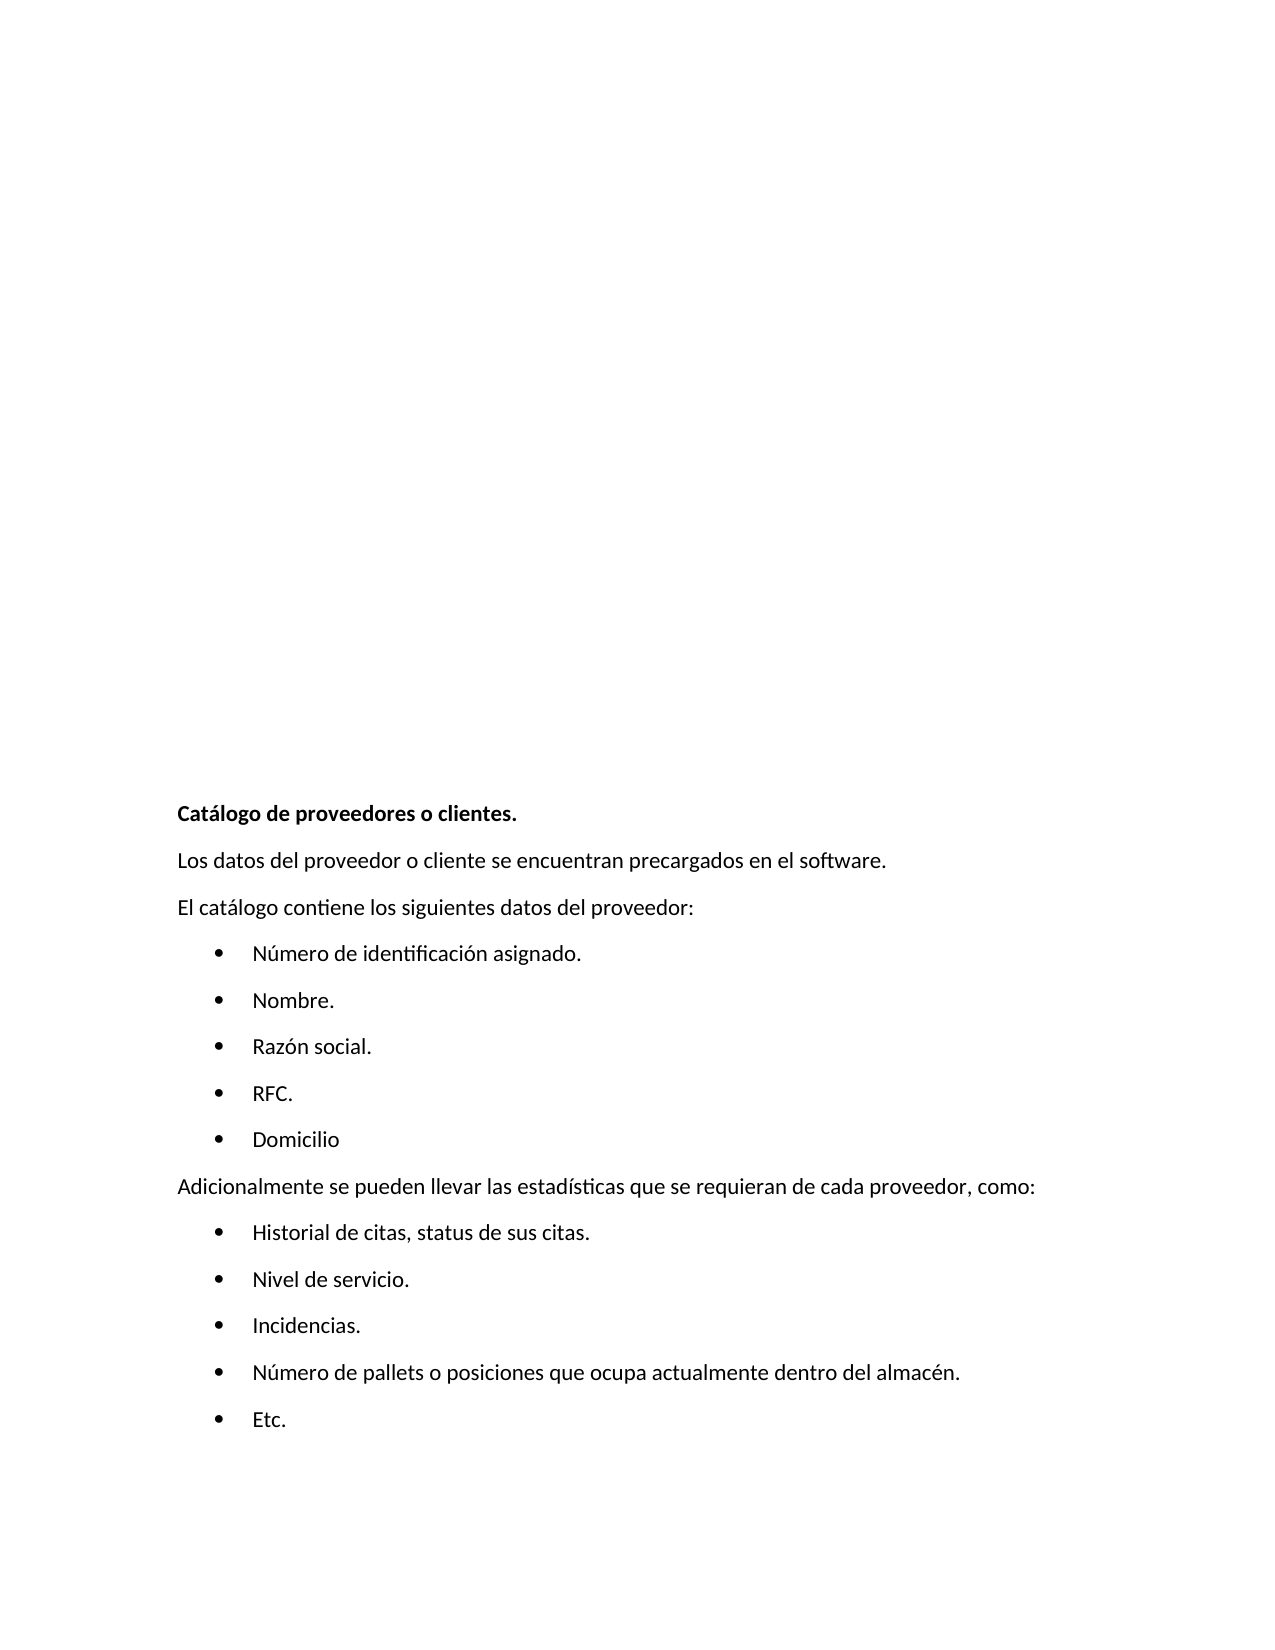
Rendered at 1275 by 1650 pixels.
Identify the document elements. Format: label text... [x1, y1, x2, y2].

text Adicionalmente se pueden llevar las estadísticas que se requieran de cada proveedor, como: [177, 1172, 1098, 1200]
list Incidencias. [215, 1312, 1098, 1340]
text Los datos del proveedor o cliente se encuentran precargados en el software. [177, 846, 1098, 874]
list Nombre. [215, 986, 1098, 1014]
list Número de pallets o posiciones que ocupa actualmente dentro del almacén. [215, 1358, 1098, 1386]
text Catálogo de proveedores o clientes. [177, 799, 1098, 827]
list Domicilio [215, 1125, 1098, 1153]
list Nivel de servicio. [215, 1265, 1098, 1293]
list Etc. [215, 1405, 1098, 1433]
list Historial de citas, status de sus citas. [215, 1218, 1098, 1247]
list RFC. [215, 1079, 1098, 1107]
text El catálogo contiene los siguientes datos del proveedor: [177, 893, 1098, 921]
list Razón social. [215, 1032, 1098, 1060]
list Número de identificación asignado. [215, 939, 1098, 967]
